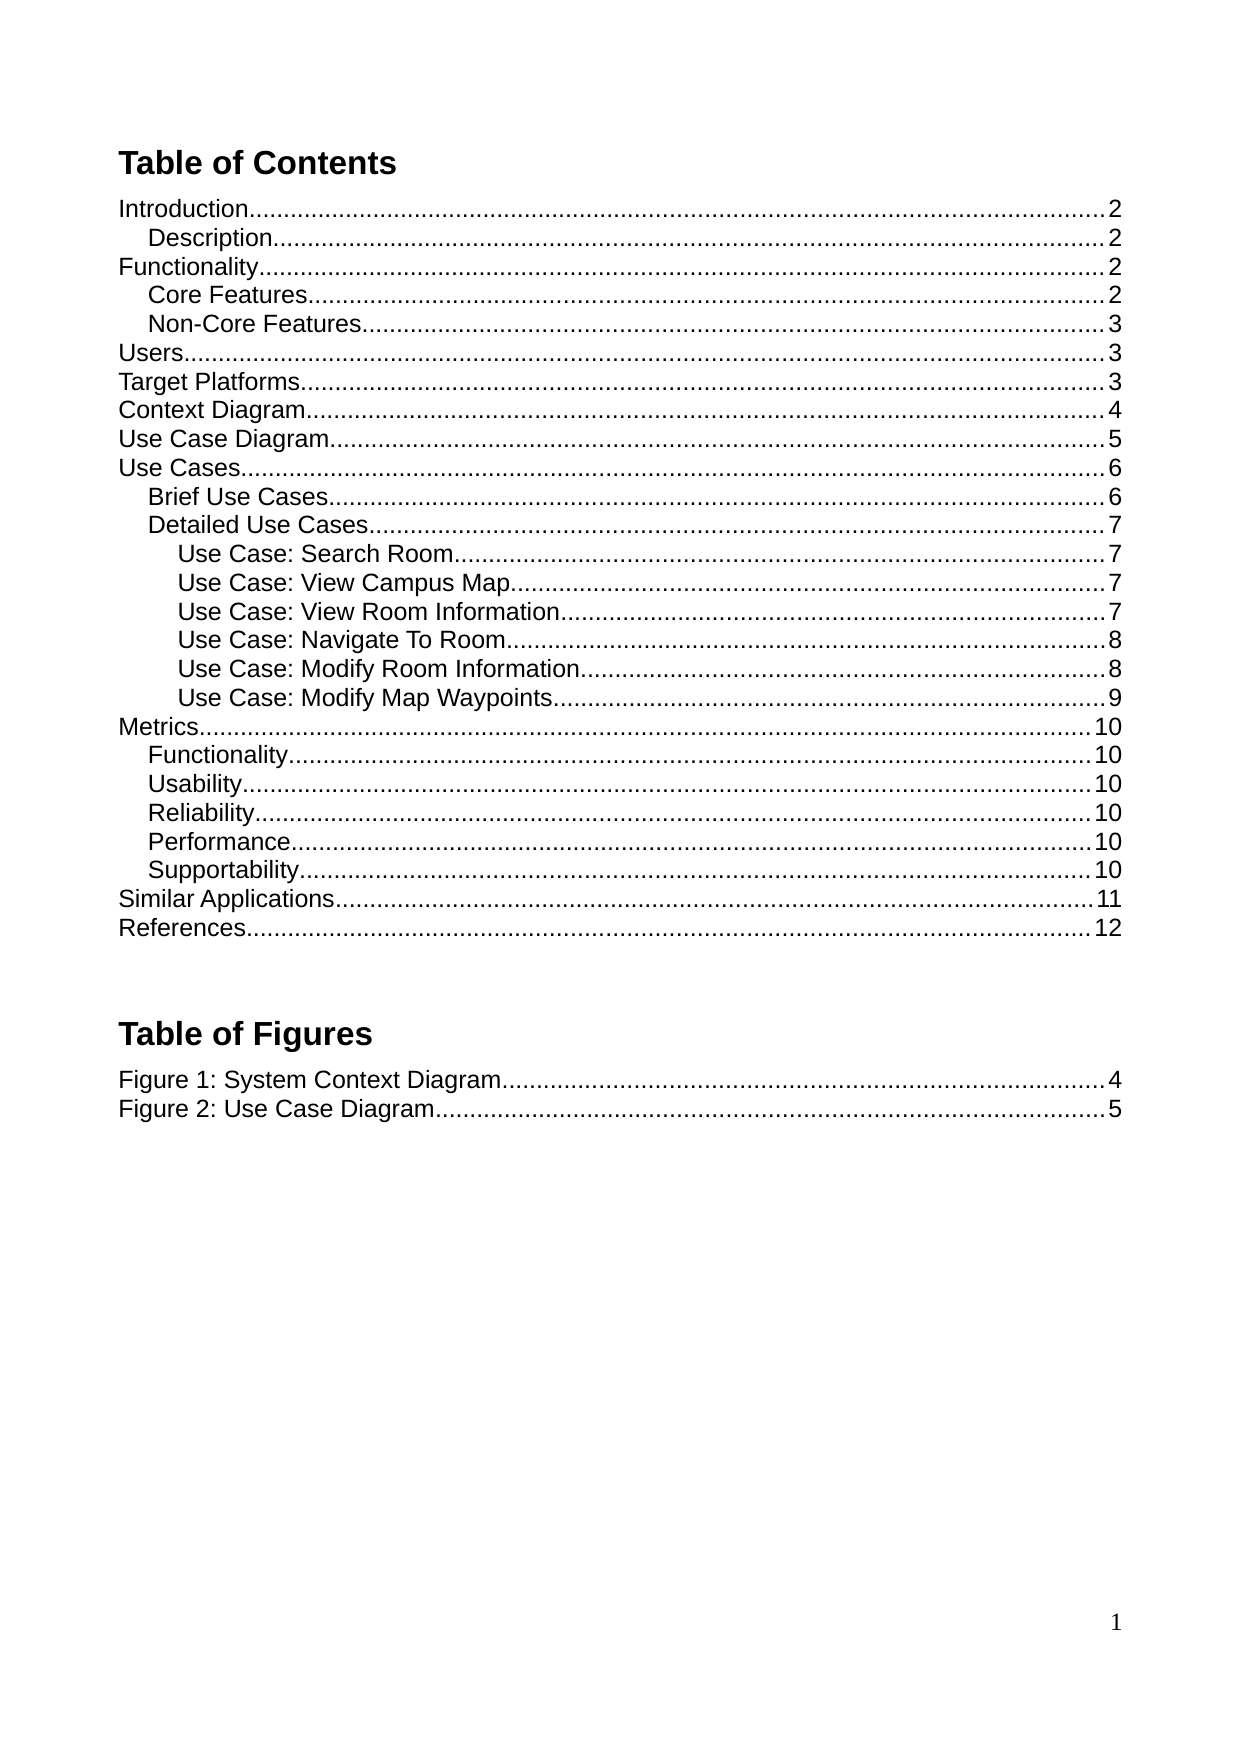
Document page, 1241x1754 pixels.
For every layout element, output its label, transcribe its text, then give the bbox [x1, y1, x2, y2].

text Users 3 [118, 338, 1122, 367]
text References 12 [118, 913, 1122, 942]
text Use Case: Modify Map Waypoints 9 [177, 683, 1122, 712]
text Similar Applications 11 [118, 884, 1122, 913]
text Functionality 2 [118, 252, 1122, 280]
text Detailed Use Cases 7 [148, 510, 1122, 539]
text Supportability 10 [148, 855, 1122, 884]
text Core Features 2 [148, 280, 1122, 309]
subtitle Table of Contents [118, 143, 1122, 182]
text Use Case: View Campus Map 7 [177, 568, 1122, 597]
text Performance 10 [148, 827, 1122, 855]
subtitle Table of Figures [118, 1014, 1122, 1053]
text Functionality 10 [148, 740, 1122, 769]
text Metrics 10 [118, 712, 1122, 740]
text Use Case Diagram 5 [118, 424, 1122, 453]
text Figure 2: Use Case Diagram 5 [118, 1094, 1122, 1123]
text Use Case: Search Room 7 [177, 539, 1122, 568]
text Description 2 [148, 223, 1122, 252]
text Use Case: Modify Room Information 8 [177, 654, 1122, 683]
text Brief Use Cases 6 [148, 482, 1122, 510]
text Use Case: Navigate To Room 8 [177, 625, 1122, 654]
text Figure 1: System Context Diagram 4 [118, 1065, 1122, 1094]
text Introduction 2 [118, 194, 1122, 223]
text Use Cases 6 [118, 453, 1122, 482]
text Reliability 10 [148, 798, 1122, 827]
text Target Platforms 3 [118, 367, 1122, 395]
text Non-Core Features 3 [148, 309, 1122, 338]
text Context Diagram 4 [118, 395, 1122, 424]
text Use Case: View Room Information 7 [177, 597, 1122, 625]
text Usability 10 [148, 769, 1122, 798]
